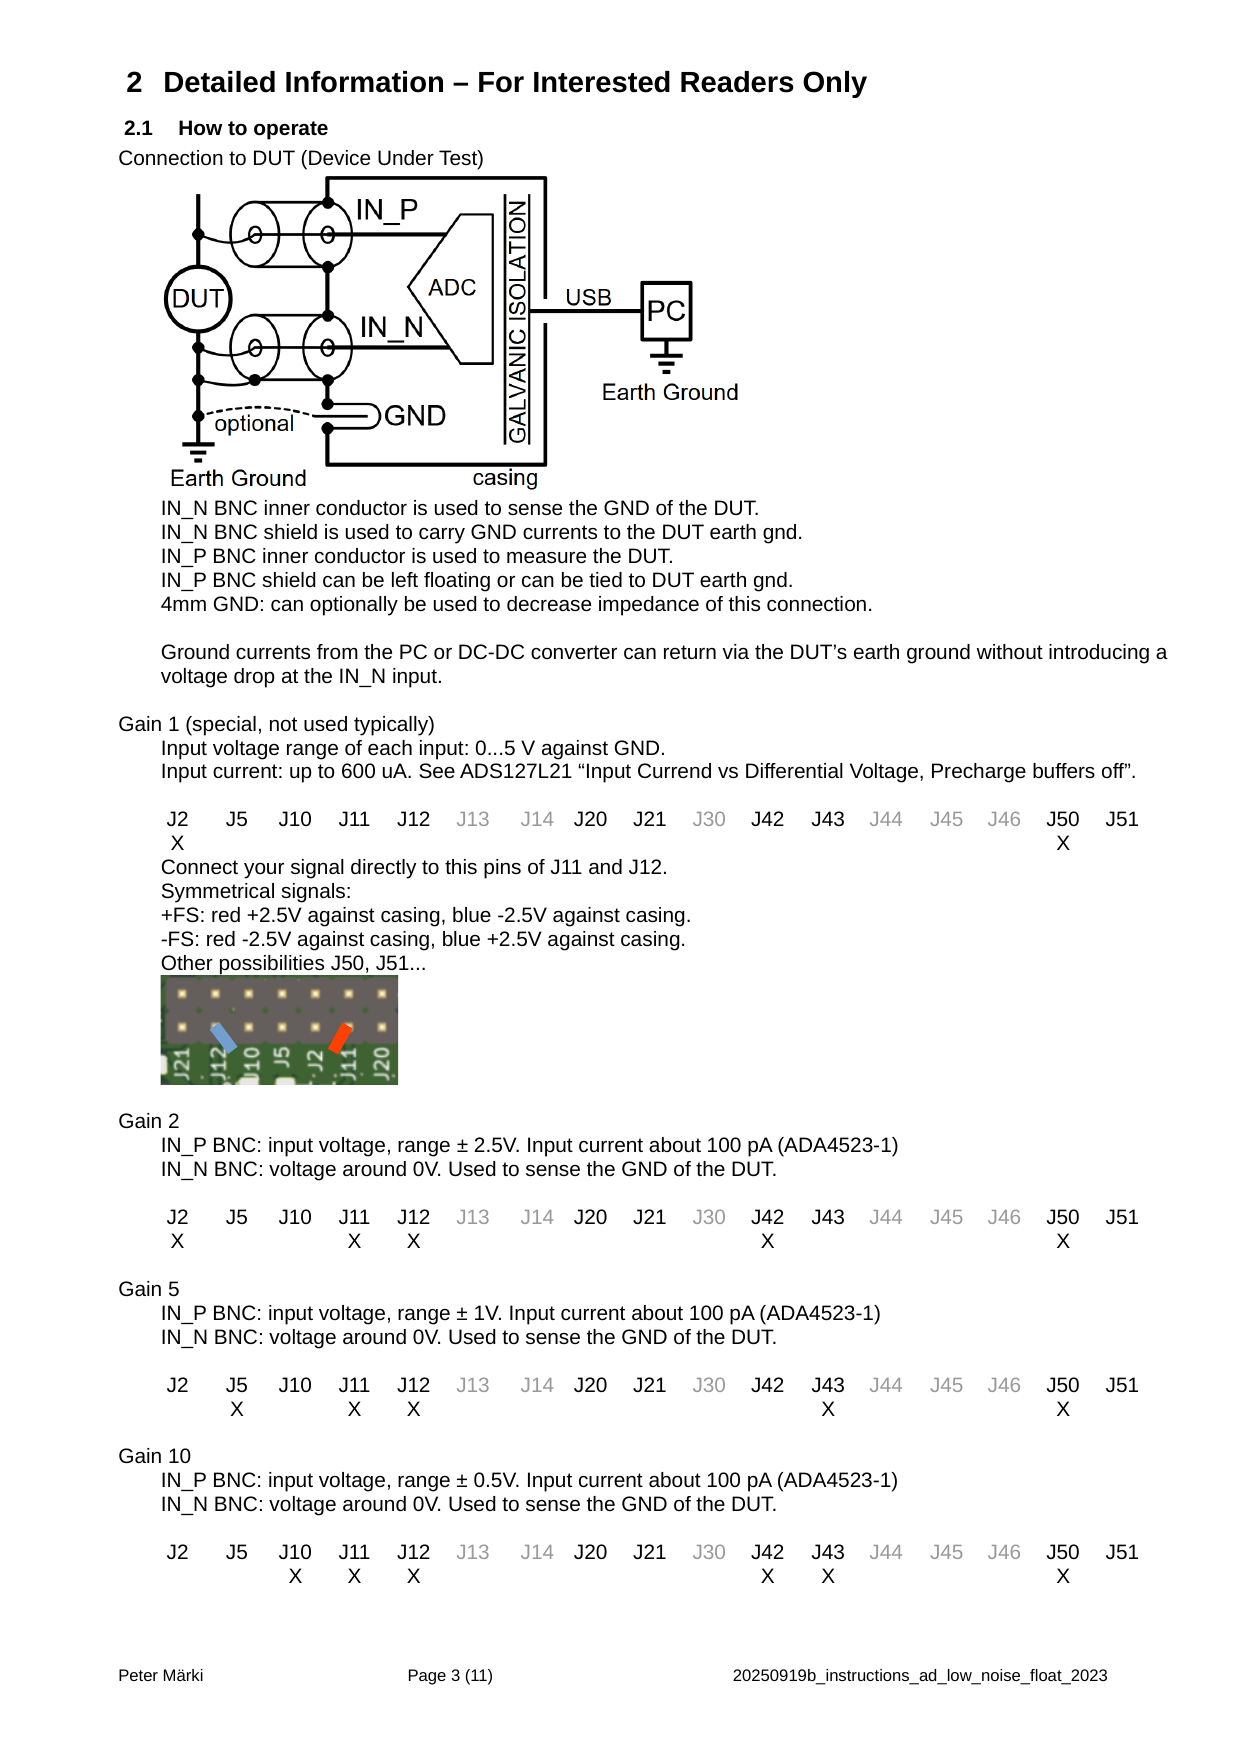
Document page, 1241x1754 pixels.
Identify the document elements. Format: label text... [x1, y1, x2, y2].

text Ground currents from the PC or DC-DC converter can return via the DUT’s earth ground without introducing a voltage drop at the IN_N input. [161, 639, 1181, 687]
text Gain 10 [118, 1444, 1181, 1468]
text Gain 2 [118, 1109, 1181, 1133]
text J2 J5 J10 J11 J12 J13 J14 J20 J21 J30 J42 J43 J44 J45 J46 J50 J51 [161, 1540, 1181, 1564]
text Input current: up to 600 uA. See ADS127L21 “Input Currend vs Differential Voltage, Precharge buffers off”. [161, 759, 1181, 783]
text Connection to DUT (Device Under Test) [118, 146, 1181, 170]
text Connect your signal directly to this pins of J11 and J12. [161, 855, 1181, 879]
text IN_N BNC: voltage around 0V. Used to sense the GND of the DUT. [161, 1157, 1181, 1181]
text Other possibilities J50, J51... [161, 951, 1181, 975]
text IN_N BNC: voltage around 0V. Used to sense the GND of the DUT. [161, 1324, 1181, 1348]
text IN_N BNC inner conductor is used to sense the GND of the DUT. [161, 496, 1181, 520]
text X X [161, 831, 1181, 855]
text Symmetrical signals: [161, 879, 1181, 903]
text X X X X X [161, 1396, 1181, 1420]
text Gain 1 (special, not used typically) [118, 711, 1181, 735]
subtitle Detailed Information – For Interested Readers Only [118, 65, 1181, 98]
picture [160, 170, 742, 492]
text X X X X X X [161, 1564, 1181, 1588]
text 4mm GND: can optionally be used to decrease impedance of this connection. [161, 592, 1181, 616]
text IN_P BNC inner conductor is used to measure the DUT. [161, 544, 1181, 568]
text IN_P BNC: input voltage, range ± 0.5V. Input current about 100 pA (ADA4523-1) [161, 1468, 1181, 1492]
text IN_N BNC shield is used to carry GND currents to the DUT earth gnd. [161, 520, 1181, 544]
text -FS: red -2.5V against casing, blue +2.5V against casing. [161, 927, 1181, 951]
picture [160, 975, 399, 1085]
text IN_P BNC shield can be left floating or can be tied to DUT earth gnd. [161, 568, 1181, 592]
text J2 J5 J10 J11 J12 J13 J14 J20 J21 J30 J42 J43 J44 J45 J46 J50 J51 [161, 1205, 1181, 1229]
text +FS: red +2.5V against casing, blue -2.5V against casing. [161, 903, 1181, 927]
text J2 J5 J10 J11 J12 J13 J14 J20 J21 J30 J42 J43 J44 J45 J46 J50 J51 [161, 1372, 1181, 1396]
text Gain 5 [118, 1277, 1181, 1301]
text X X X X X [161, 1229, 1181, 1253]
text IN_N BNC: voltage around 0V. Used to sense the GND of the DUT. [161, 1492, 1181, 1516]
text IN_P BNC: input voltage, range ± 1V. Input current about 100 pA (ADA4523-1) [161, 1301, 1181, 1324]
text J2 J5 J10 J11 J12 J13 J14 J20 J21 J30 J42 J43 J44 J45 J46 J50 J51 [161, 807, 1181, 831]
text Input voltage range of each input: 0...5 V against GND. [161, 735, 1181, 759]
subtitle How to operate [118, 116, 1181, 140]
text IN_P BNC: input voltage, range ± 2.5V. Input current about 100 pA (ADA4523-1) [161, 1133, 1181, 1157]
